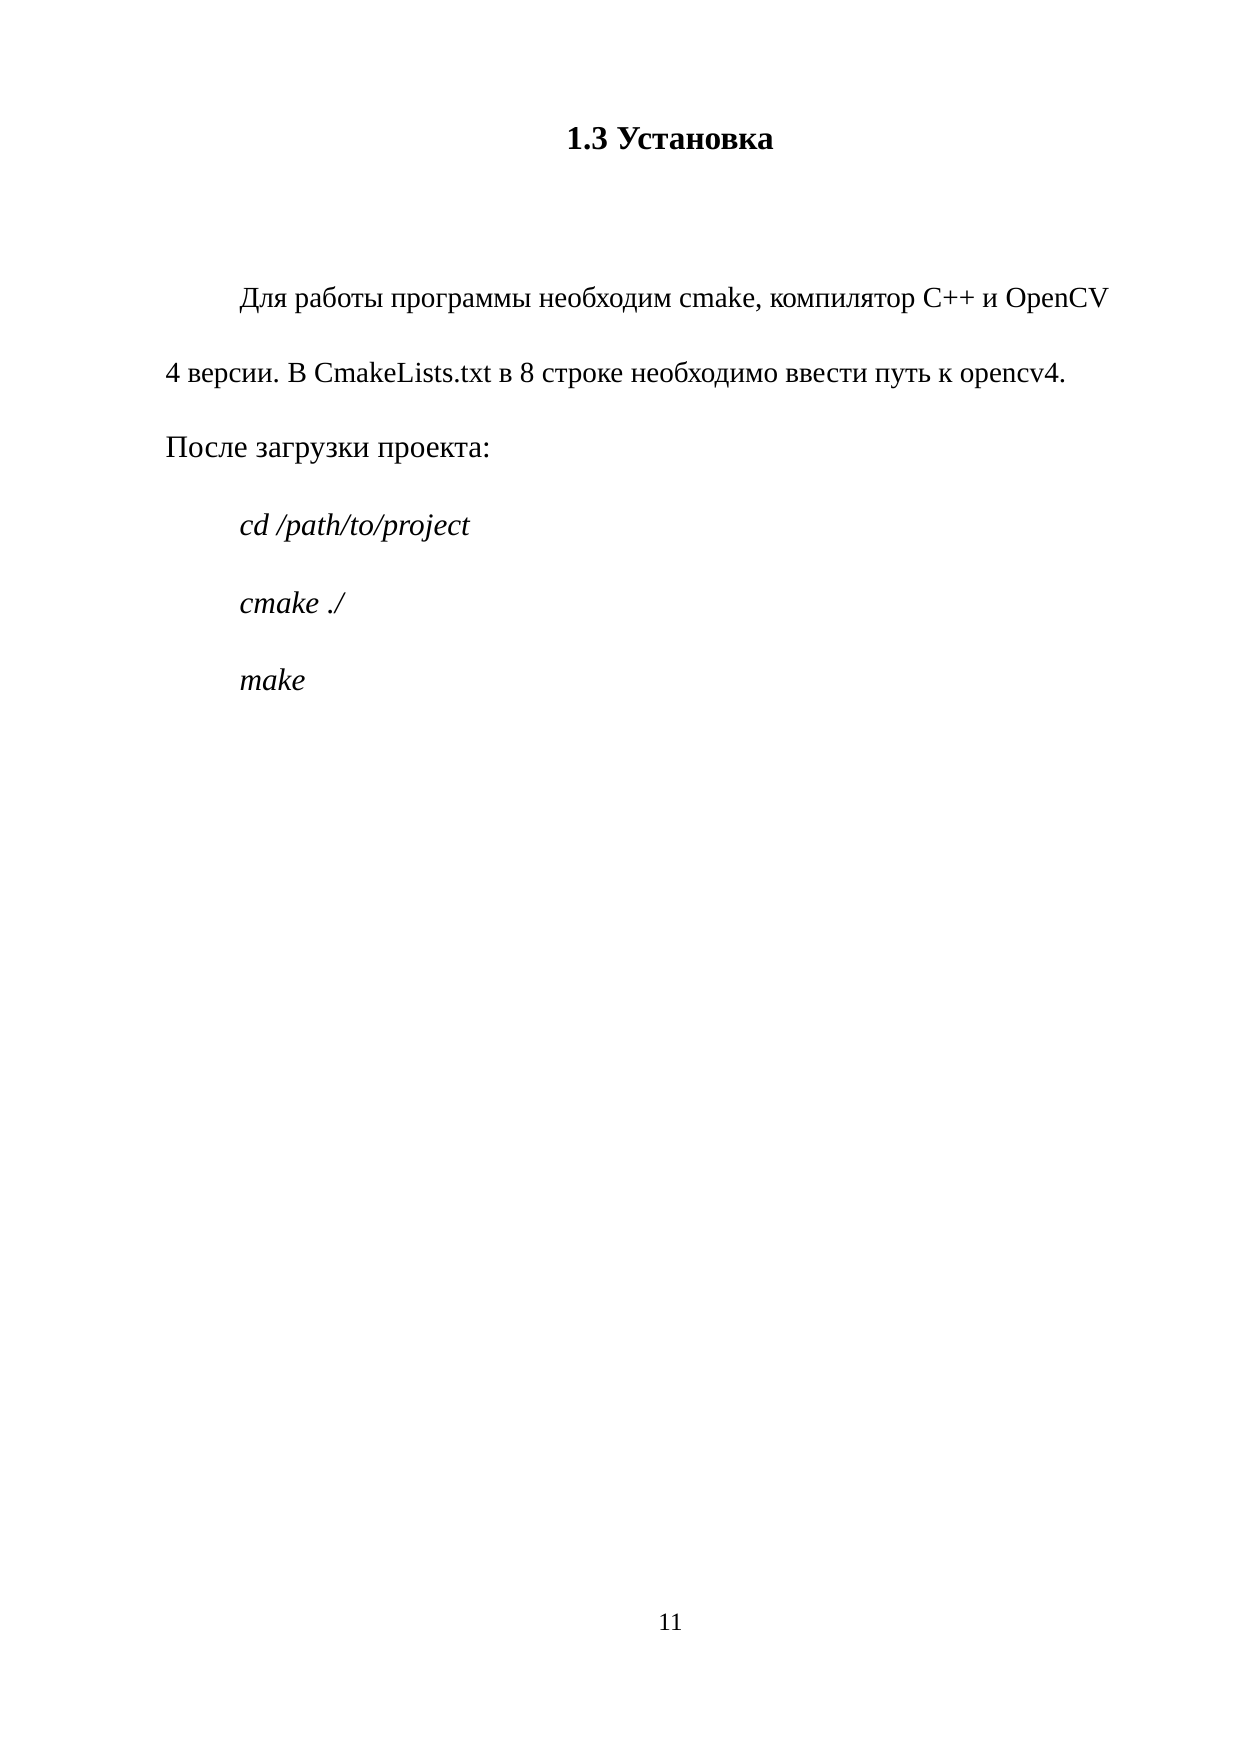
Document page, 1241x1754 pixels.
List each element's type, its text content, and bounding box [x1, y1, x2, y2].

text cmake ./ [165, 584, 1174, 620]
text 1.3 Установка [165, 118, 1174, 156]
text make [165, 662, 1174, 697]
text Для работы программы необходим cmake, компилятор C++ и OpenCV [165, 281, 1174, 314]
text cd /path/to/project [165, 506, 1174, 542]
text 4 версии. В CmakeLists.txt в 8 строке необходимо ввести путь к opencv4. [165, 355, 1174, 388]
text После загрузки проекта: [165, 429, 1174, 465]
